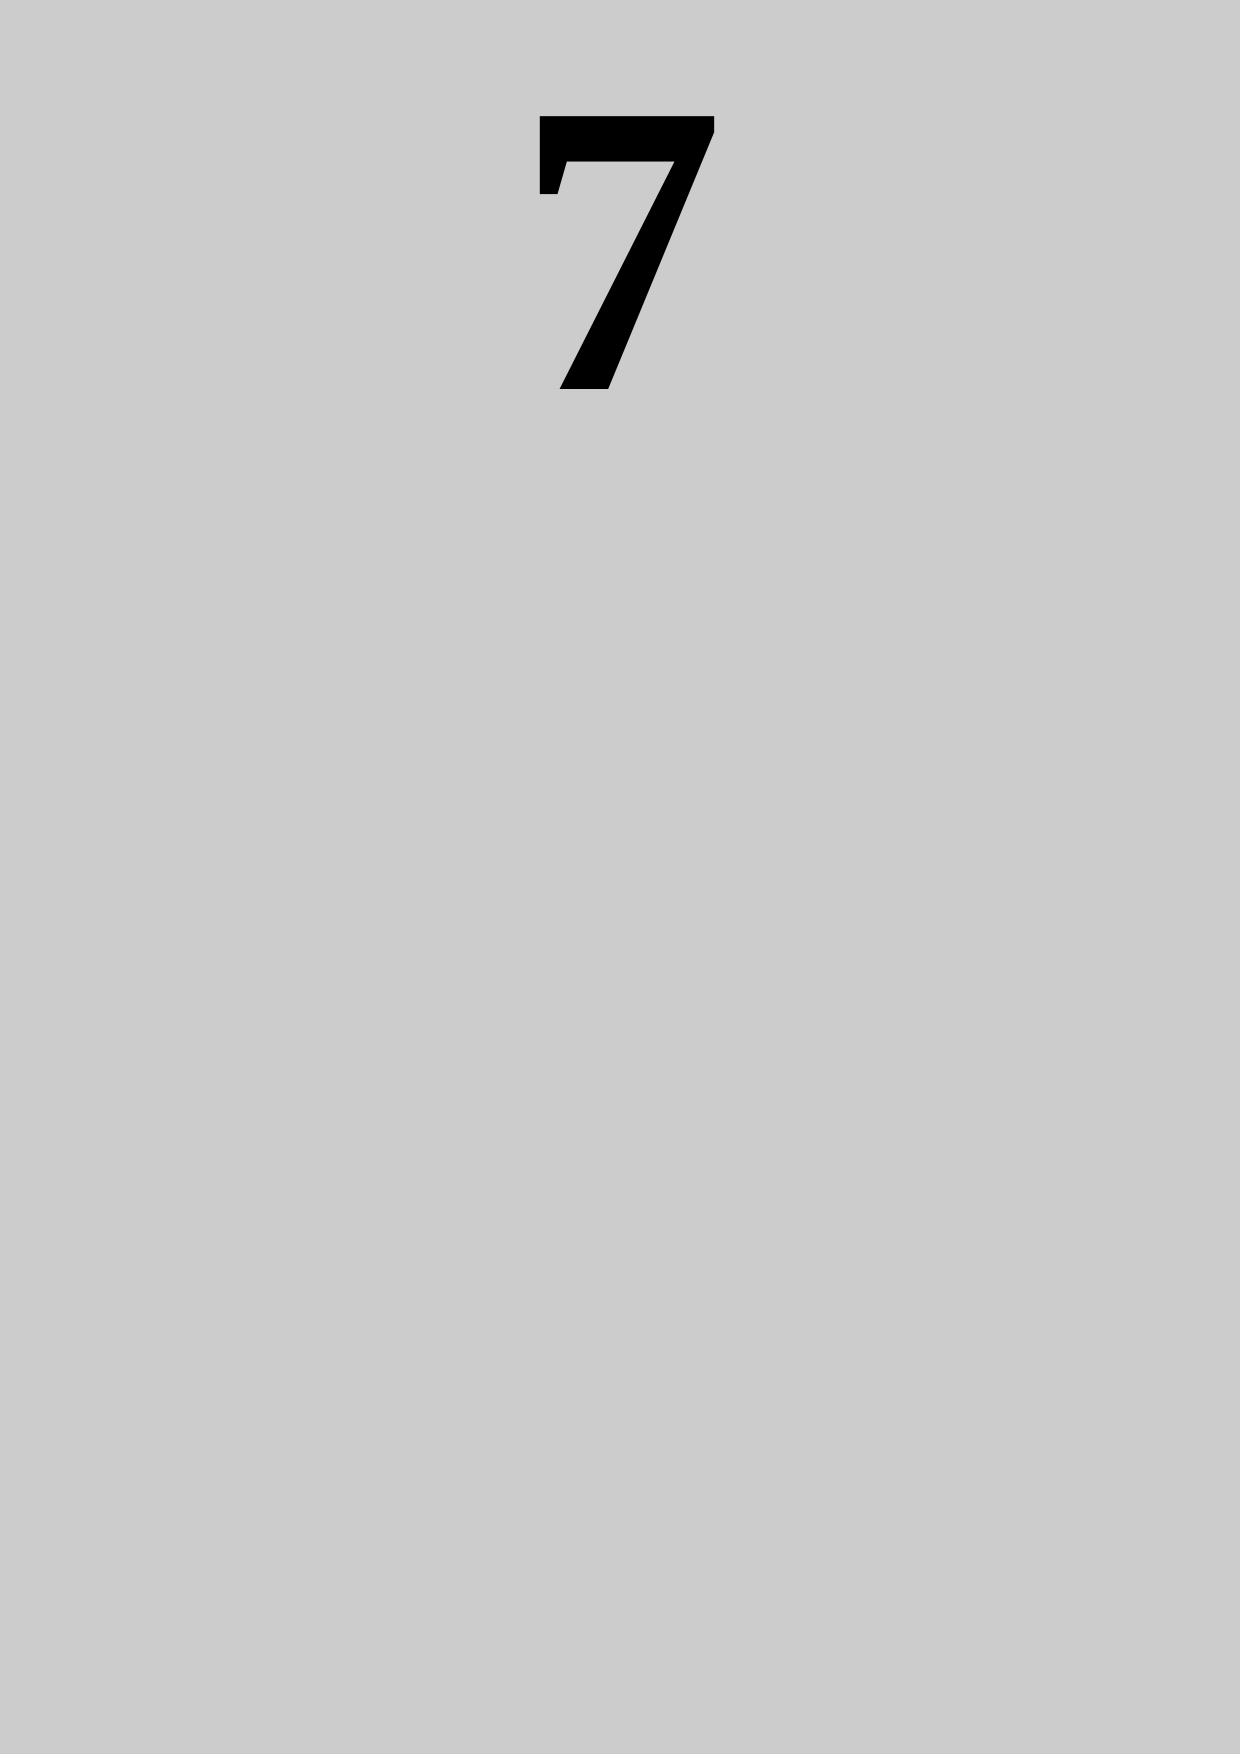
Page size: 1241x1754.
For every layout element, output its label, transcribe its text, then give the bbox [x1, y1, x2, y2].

text 7 [0, 0, 1240, 479]
